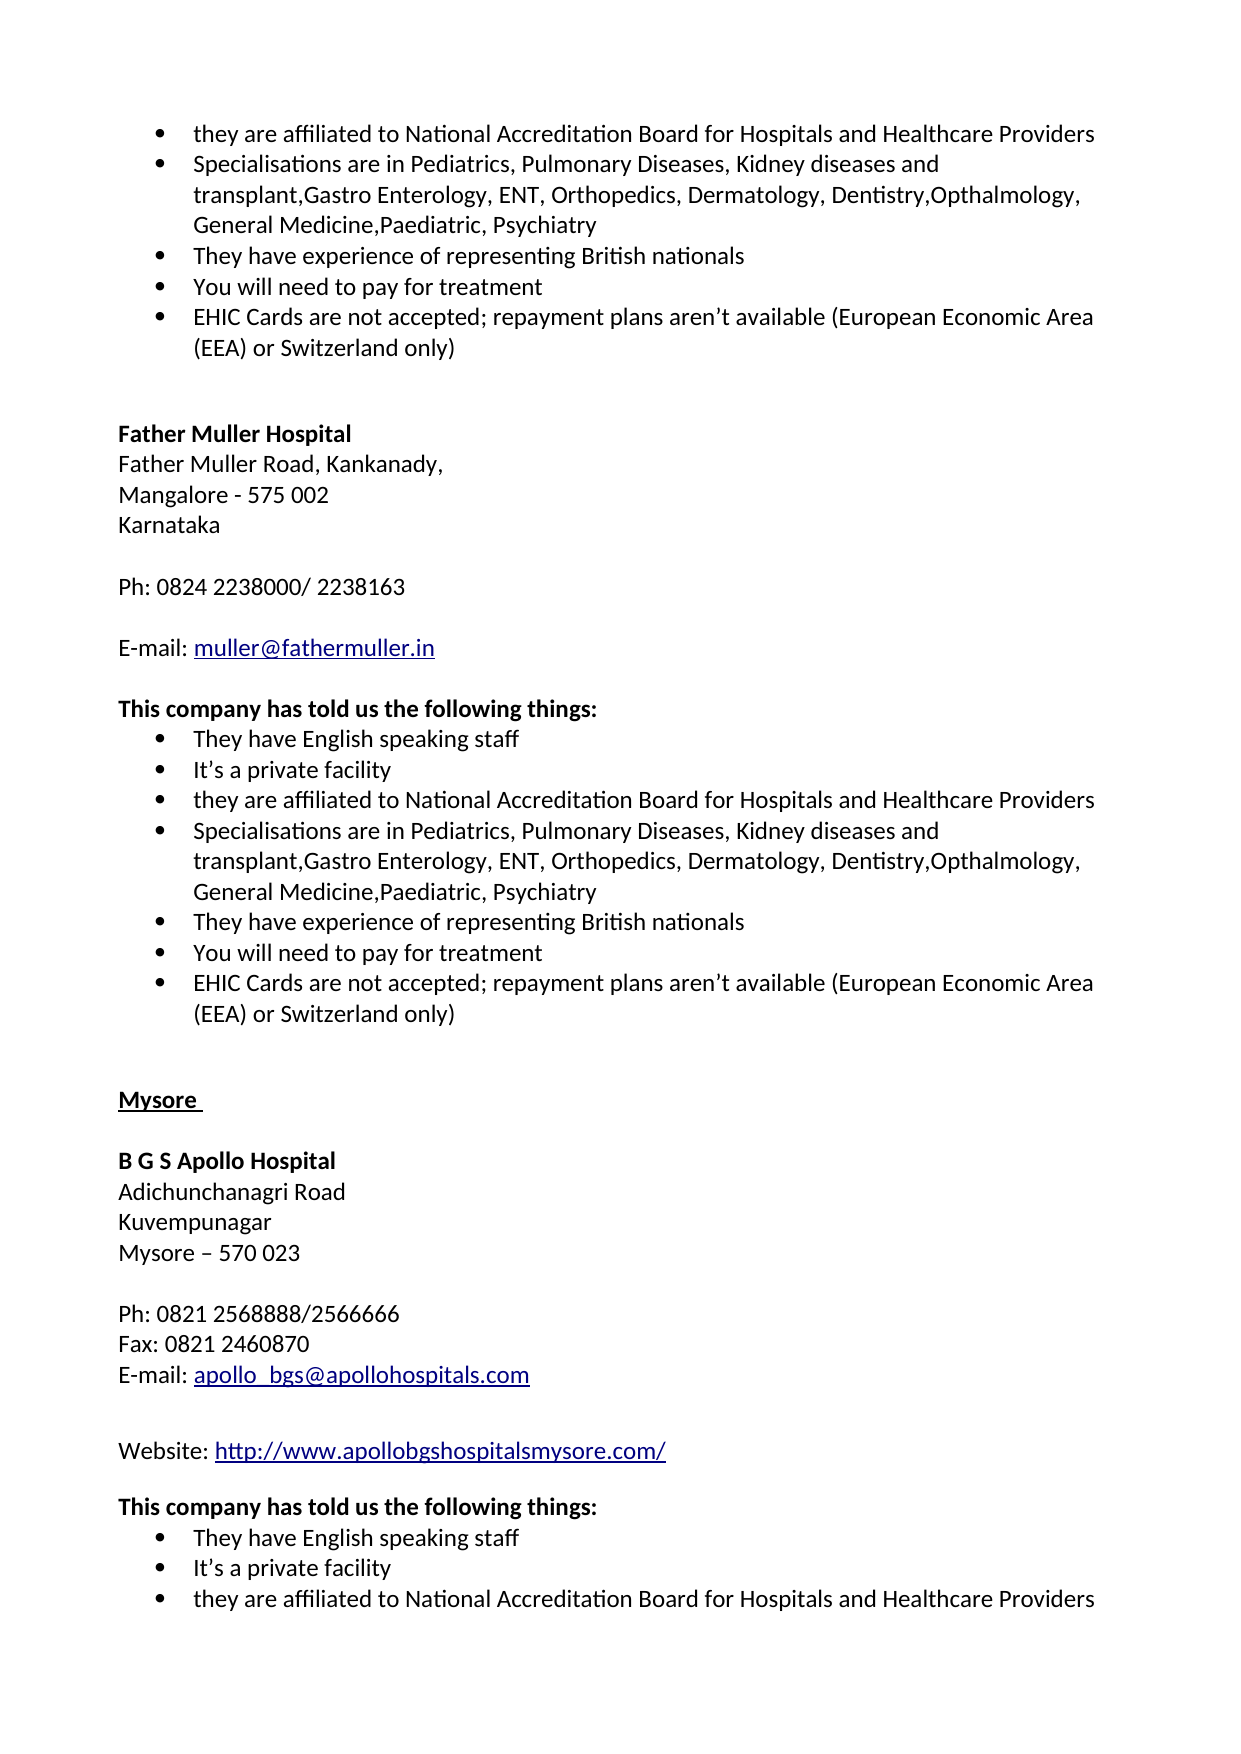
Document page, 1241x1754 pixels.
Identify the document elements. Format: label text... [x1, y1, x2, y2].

text Kuvempunagar [118, 1206, 1122, 1237]
list It’s a private facility [156, 754, 1122, 784]
list They have English speaking staff [156, 1522, 1122, 1552]
text Father Muller Road, Kankanady, [118, 449, 1122, 479]
list They have English speaking staff [156, 723, 1122, 754]
list You will need to pay for treatment [156, 937, 1122, 967]
list EHIC Cards are not accepted; repayment plans aren’t available (European Economic Area (EEA) or Switzerland only) [156, 967, 1122, 1028]
list Specialisations are in Pediatrics, Pulmonary Diseases, Kidney diseases and transplant,Gastro Enterology, ENT, Orthopedics, Dermatology, Dentistry,Opthalmology, General Medicine,Paediatric, Psychiatry [156, 149, 1122, 240]
text Ph: 0824 2238000/ 2238163 [118, 571, 1122, 601]
text Fax: 0821 2460870 [118, 1328, 1122, 1359]
list EHIC Cards are not accepted; repayment plans aren’t available (European Economic Area (EEA) or Switzerland only) [156, 301, 1122, 362]
list They have experience of representing British nationals [156, 240, 1122, 271]
list They have experience of representing British nationals [156, 906, 1122, 937]
text Mangalore - 575 002 [118, 479, 1122, 510]
text Mysore [118, 1084, 1122, 1115]
list they are affiliated to National Accreditation Board for Hospitals and Healthcare Providers [156, 784, 1122, 815]
text This company has told us the following things: [118, 693, 1122, 723]
text Adichunchanagri Road [118, 1176, 1122, 1206]
list You will need to pay for treatment [156, 271, 1122, 301]
text This company has told us the following things: [118, 1491, 1122, 1522]
list they are affiliated to National Accreditation Board for Hospitals and Healthcare Providers [156, 118, 1122, 149]
text Ph: 0821 2568888/2566666 [118, 1298, 1122, 1328]
list It’s a private facility [156, 1552, 1122, 1583]
text Mysore – 570 023 [118, 1237, 1122, 1267]
text B G S Apollo Hospital [118, 1145, 1122, 1176]
list they are affiliated to National Accreditation Board for Hospitals and Healthcare Providers [156, 1583, 1122, 1613]
text Website: http://www.apollobgshospitalsmysore.com/ [118, 1435, 1122, 1466]
text Karnataka [118, 510, 1122, 540]
text E-mail: apollo_bgs@apollohospitals.com [118, 1359, 1122, 1389]
list Specialisations are in Pediatrics, Pulmonary Diseases, Kidney diseases and transplant,Gastro Enterology, ENT, Orthopedics, Dermatology, Dentistry,Opthalmology, General Medicine,Paediatric, Psychiatry [156, 815, 1122, 906]
text E-mail: muller@fathermuller.in [118, 632, 1122, 662]
text Father Muller Hospital [118, 418, 1122, 449]
